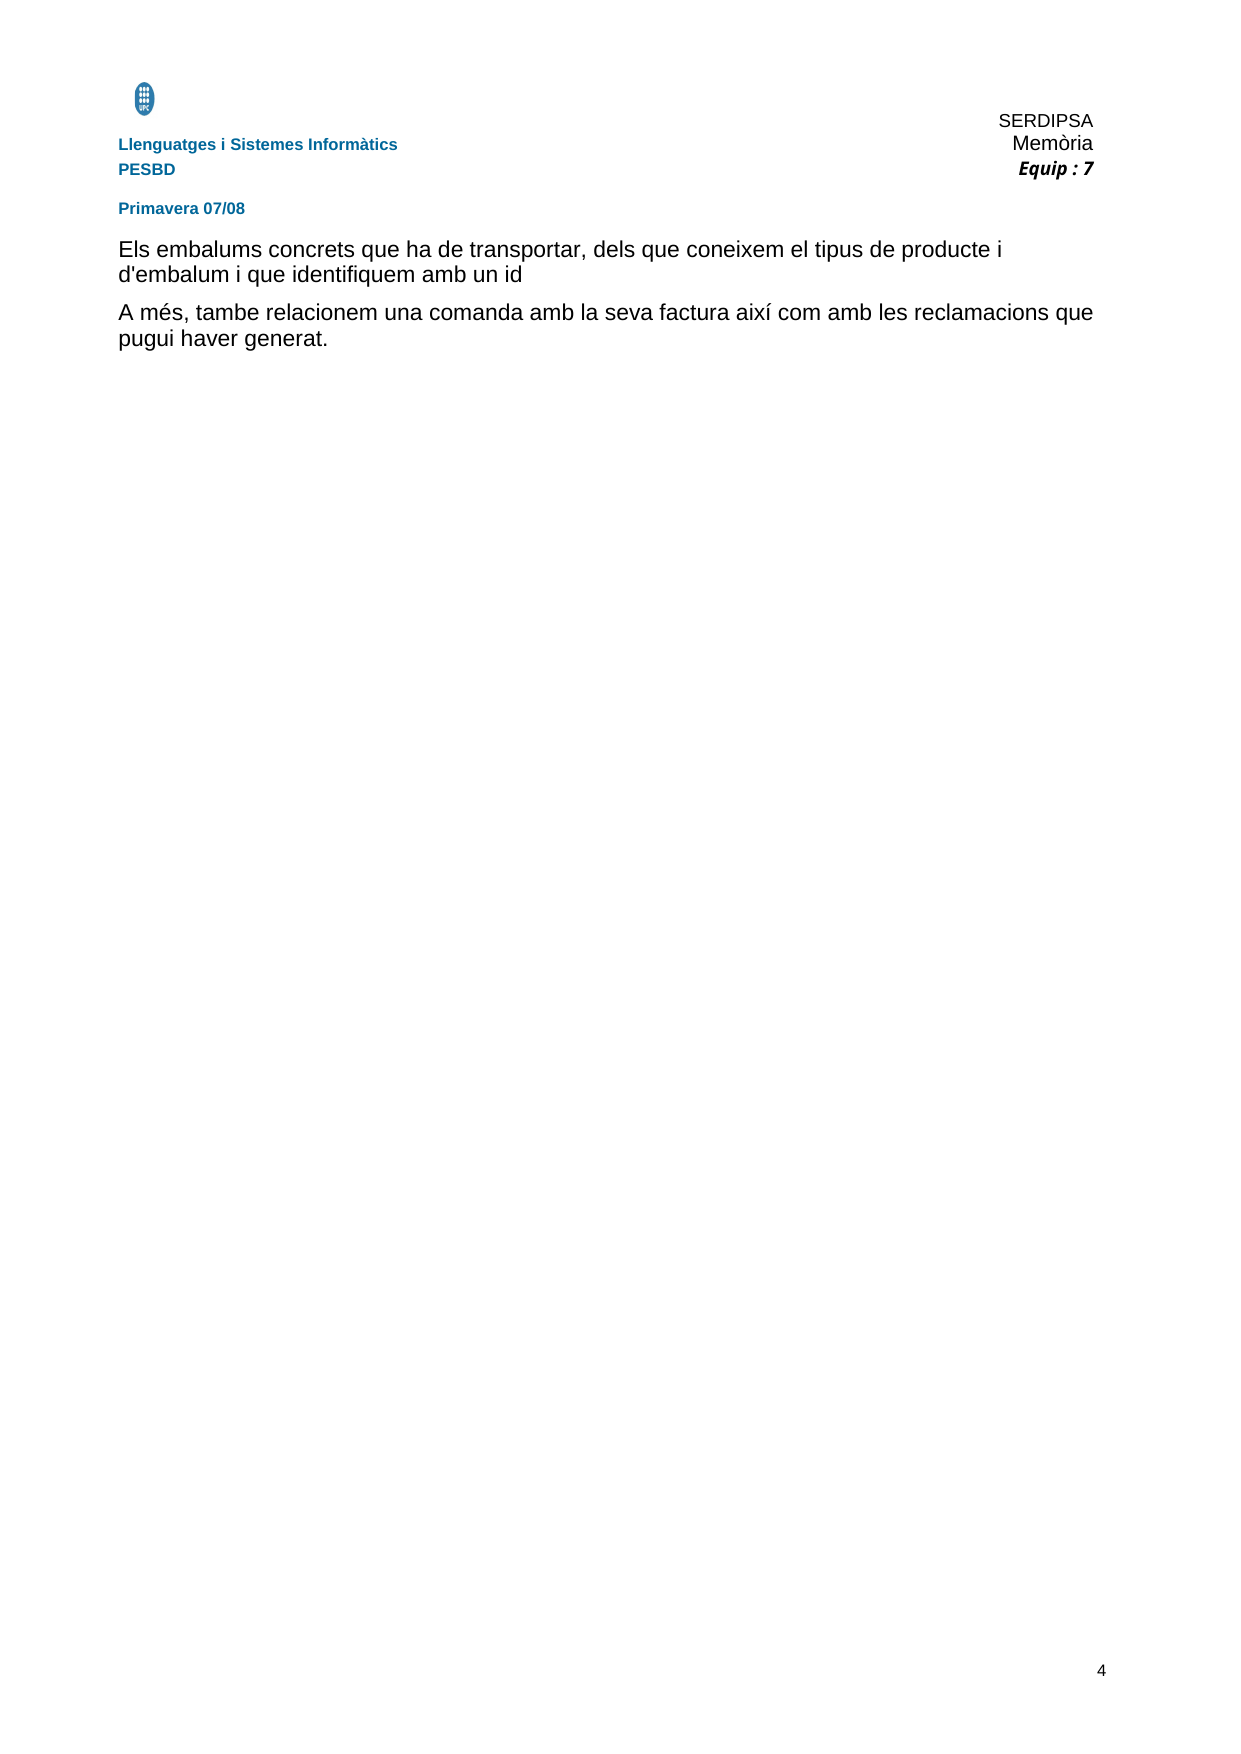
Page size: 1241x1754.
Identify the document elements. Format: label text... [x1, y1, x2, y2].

text A més, tambe relacionem una comanda amb la seva factura així com amb les reclamacions que pugui haver generat. [118, 300, 1106, 351]
text Els embalums concrets que ha de transportar, dels que coneixem el tipus de producte i d'embalum i que identifiquem amb un id [118, 236, 1106, 288]
